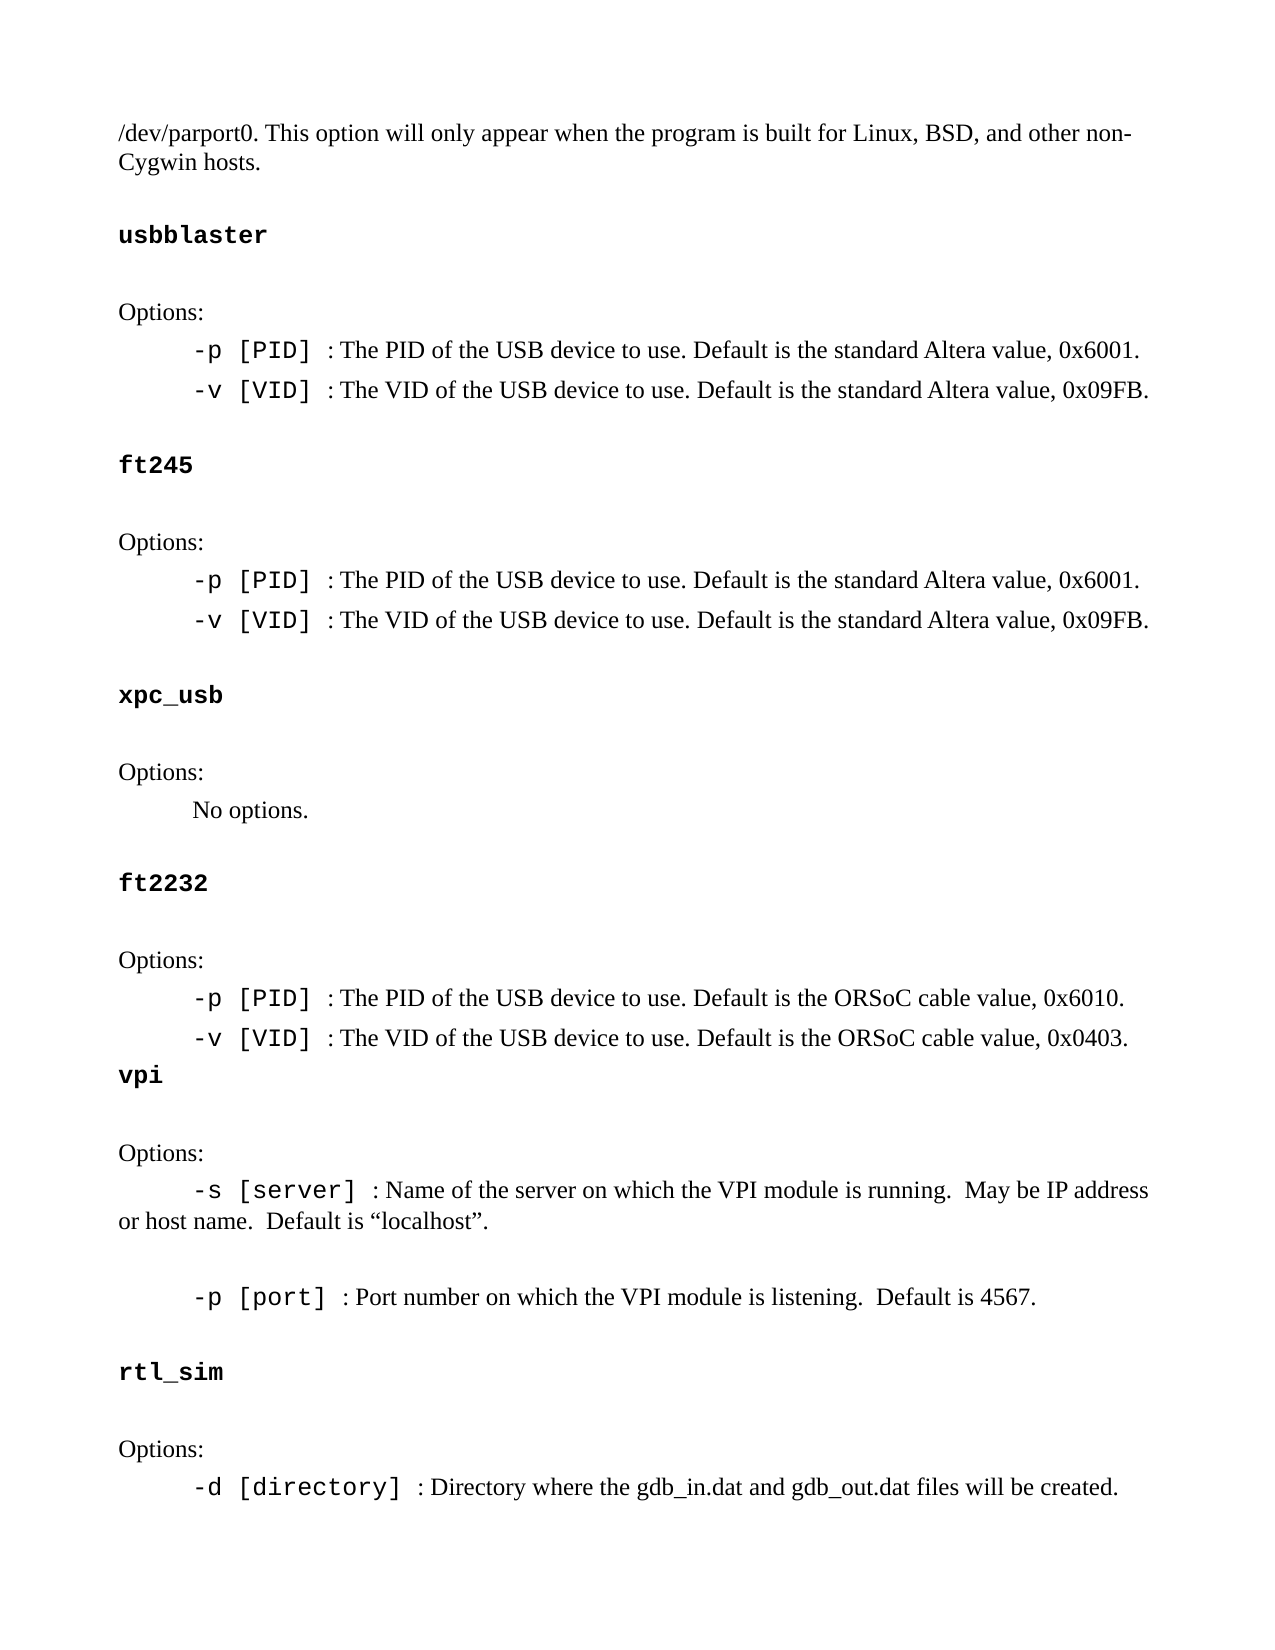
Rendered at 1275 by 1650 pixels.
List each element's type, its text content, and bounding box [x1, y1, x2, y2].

text No options. [118, 795, 1157, 824]
text Options: [118, 757, 1157, 786]
text ft2232 [118, 870, 1157, 899]
text Options: [118, 945, 1157, 974]
text Options: [118, 527, 1157, 556]
text -v [VID] : The VID of the USB device to use. Default is the standard Altera value, 0x09FB. [118, 605, 1157, 636]
text -v [VID] : The VID of the USB device to use. Default is the standard Altera value, 0x09FB. [118, 375, 1157, 406]
text vpi [118, 1063, 1157, 1091]
text -s [server] : Name of the server on which the VPI module is running. May be IP address or host name. Default is “localhost”. [118, 1175, 1157, 1235]
text /dev/parport0. This option will only appear when the program is built for Linux, BSD, and other non-Cygwin hosts. [118, 118, 1157, 176]
text Options: [118, 297, 1157, 326]
text -p [PID] : The PID of the USB device to use. Default is the ORSoC cable value, 0x6010. [118, 983, 1157, 1014]
text -v [VID] : The VID of the USB device to use. Default is the ORSoC cable value, 0x0403. [118, 1023, 1157, 1054]
text -p [PID] : The PID of the USB device to use. Default is the standard Altera value, 0x6001. [118, 565, 1157, 596]
text ft245 [118, 452, 1157, 481]
text -p [port] : Port number on which the VPI module is listening. Default is 4567. [118, 1282, 1157, 1312]
text -d [directory] : Directory where the gdb_in.dat and gdb_out.dat files will be created. [118, 1472, 1157, 1503]
text rtl_sim [118, 1359, 1157, 1387]
text -p [PID] : The PID of the USB device to use. Default is the standard Altera value, 0x6001. [118, 335, 1157, 366]
text xpc_usb [118, 682, 1157, 711]
text Options: [118, 1138, 1157, 1166]
text usbblaster [118, 222, 1157, 251]
text Options: [118, 1434, 1157, 1463]
